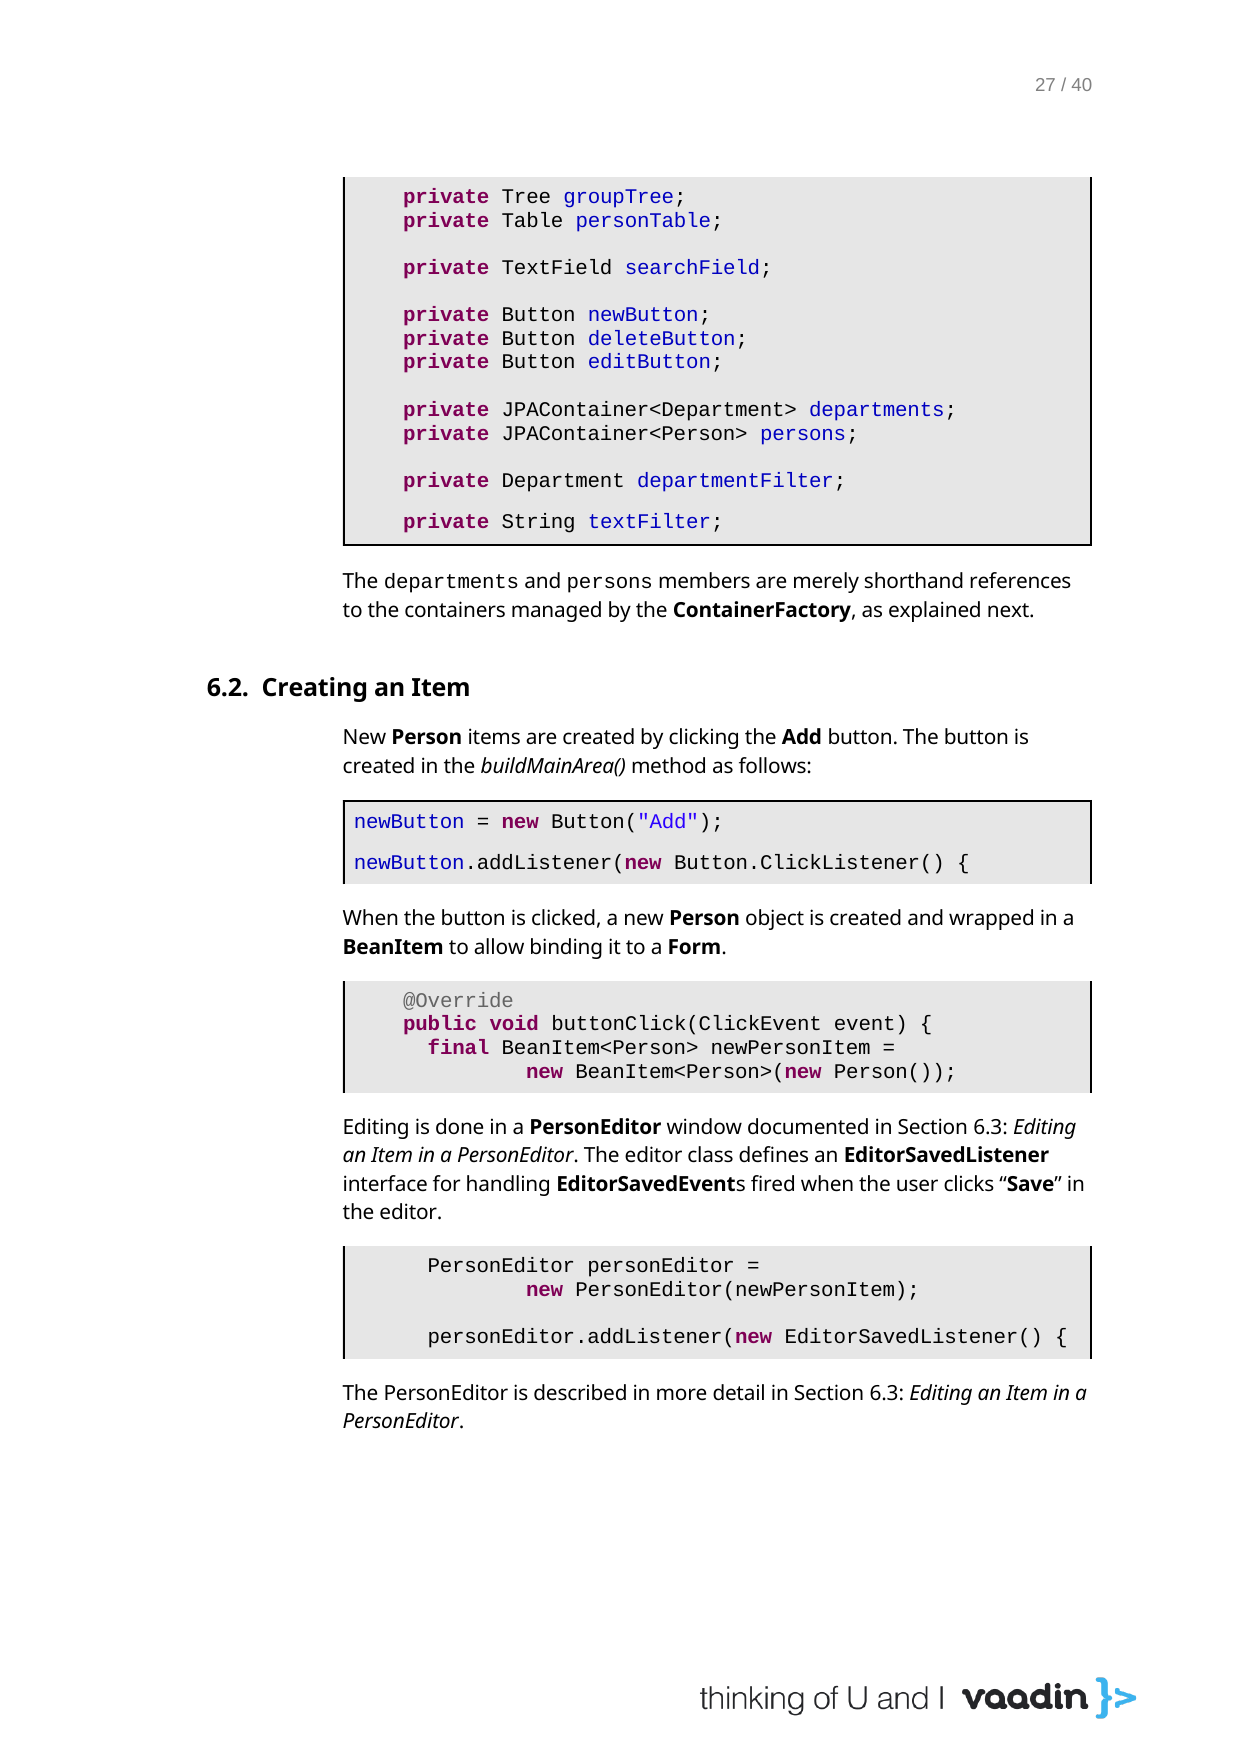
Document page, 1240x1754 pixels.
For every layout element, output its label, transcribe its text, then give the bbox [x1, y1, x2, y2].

text newButton.addListener(new Button.ClickListener() { [345, 843, 1090, 884]
text private Table personTable; [345, 210, 1090, 233]
text final BeanItem<Person> newPersonItem = [345, 1037, 1090, 1061]
picture [699, 1673, 1139, 1721]
text new BeanItem<Person>(new Person()); [345, 1061, 1090, 1093]
text newButton = new Button("Add"); [345, 802, 1090, 843]
list New Person items are created by clicking the Add button. The button is created in the buildMainArea() method as follows: [342, 722, 1092, 779]
text private Button editButton; [345, 352, 1090, 375]
text private Button newButton; [345, 304, 1090, 328]
text public void buttonClick(ClickEvent event) { [345, 1013, 1090, 1037]
text private Tree groupTree; [345, 177, 1090, 210]
text @Override [345, 981, 1090, 1013]
list Editing is done in a PersonEditor window documented in Section 6.3: Editing an Item in a PersonEditor. The editor class defines an EditorSavedListener interface for handling EditorSavedEvents fired when the user clicks “Save” in the editor. [342, 1112, 1092, 1226]
text The PersonEditor is described in more detail in Section 6.3: Editing an Item in a PersonEditor. [342, 1378, 1092, 1434]
text private Button deleteButton; [345, 328, 1090, 352]
list When the button is clicked, a new Person object is created and wrapped in a BeanItem to allow binding it to a Form. [342, 903, 1092, 960]
subtitle Creating an Item [207, 669, 1092, 703]
text private TextField searchField; [345, 257, 1090, 281]
text private JPAContainer<Department> departments; [345, 399, 1090, 422]
text PersonEditor personEditor = [345, 1246, 1090, 1279]
text private Department departmentFilter; [345, 470, 1090, 502]
text The departments and persons members are merely shorthand references to the containers managed by the ContainerFactory, as explained next. [342, 566, 1092, 623]
text private JPAContainer<Person> persons; [345, 422, 1090, 446]
text new PersonEditor(newPersonItem); [345, 1279, 1090, 1303]
text personEditor.addListener(new EditorSavedListener() { [345, 1326, 1090, 1359]
text private String textFilter; [345, 502, 1090, 544]
